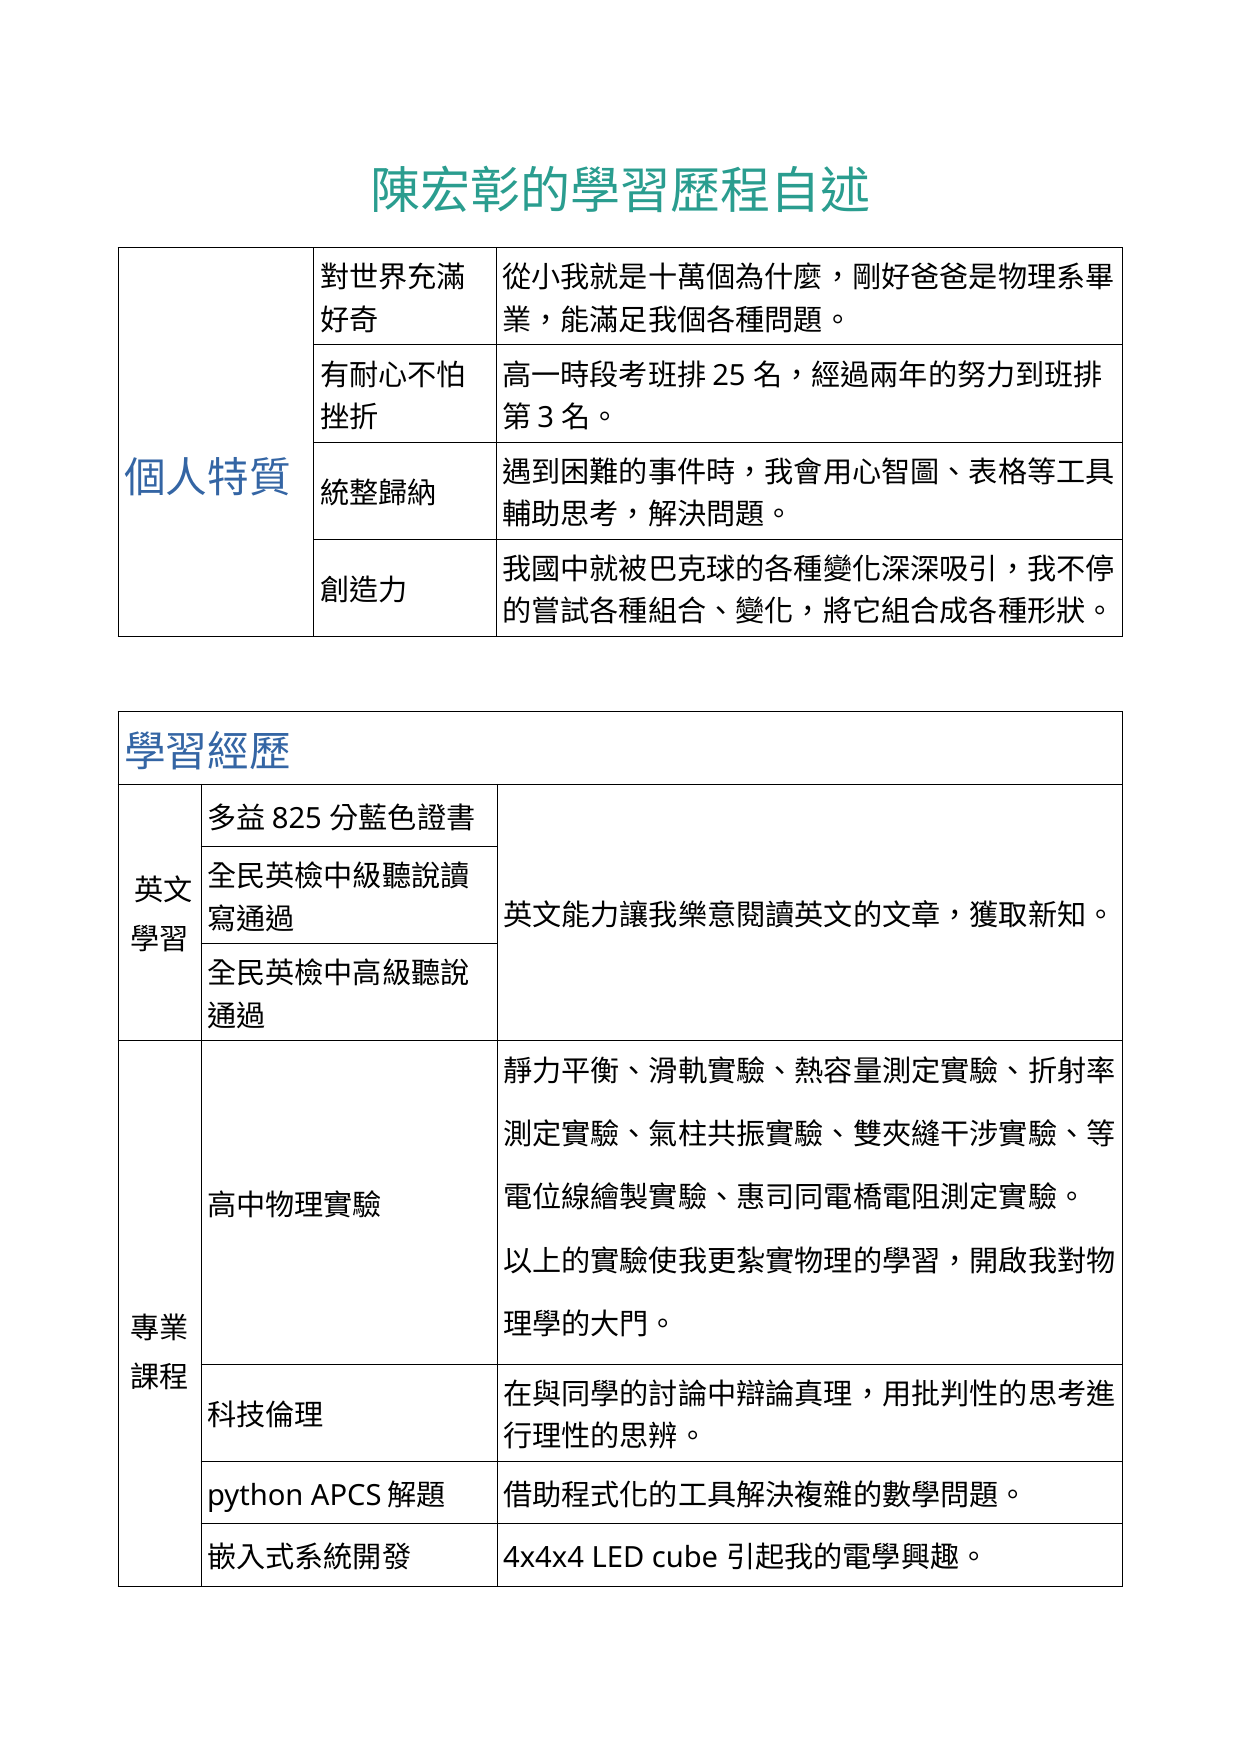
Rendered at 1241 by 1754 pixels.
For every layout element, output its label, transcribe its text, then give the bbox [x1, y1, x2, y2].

table_header 從小我就是十萬個為什麼，剛好爸爸是物理系畢業，能滿足我個各種問題。 [497, 248, 1122, 344]
table_cell 英文學習 [119, 785, 201, 1040]
table_cell python APCS解題 [202, 1462, 497, 1523]
table_cell 遇到困難的事件時，我會用心智圖、表格等工具輔助思考，解決問題。 [497, 443, 1122, 539]
table_cell 統整歸納 [314, 443, 496, 539]
table_cell 我國中就被巴克球的各種變化深深吸引，我不停的嘗試各種組合、變化，將它組合成各種形狀。 [497, 540, 1122, 636]
table_cell 高一時段考班排25 名，經過兩年的努力到班排第3 名。 [497, 345, 1122, 442]
table_cell 4x4x4 LED cube 引起我的電學興趣。 [498, 1524, 1122, 1586]
table_cell 借助程式化的工具解決複雜的數學問題。 [498, 1462, 1122, 1523]
table_cell 多益 825 分藍色證書 [202, 785, 497, 846]
table_header 學習經歷 [119, 712, 1122, 784]
table_cell 高中物理實驗 [202, 1041, 497, 1363]
table_cell 全民英檢中高級聽說通過 [202, 944, 497, 1040]
table_cell 創造力 [314, 540, 496, 636]
table_header 對世界充滿好奇 [314, 248, 496, 344]
table_cell 全民英檢中級聽說讀寫通過 [202, 847, 497, 943]
table_header 個人特質 [119, 248, 313, 636]
table_cell 靜力平衡、滑軌實驗、熱容量測定實驗、折射率測定實驗、氣柱共振實驗、雙夾縫干涉實驗、等電位線繪製實驗、惠司同電橋電阻測定實驗。 以上的實驗使我更紮實物理的學習，開啟我對物理學的大門。 [498, 1041, 1122, 1363]
table_cell 在與同學的討論中辯論真理，用批判性的思考進行理性的思辨。 [498, 1365, 1122, 1461]
table_cell 科技倫理 [202, 1365, 497, 1461]
table_cell 英文能力讓我樂意閱讀英文的文章，獲取新知。 [498, 785, 1122, 1040]
subtitle 陳宏彰的學習歷程自述 [118, 151, 1122, 223]
table_cell 嵌入式系統開發 [202, 1524, 497, 1586]
table_cell 專業課程 [119, 1041, 201, 1586]
table_cell 有耐心不怕挫折 [314, 345, 496, 442]
